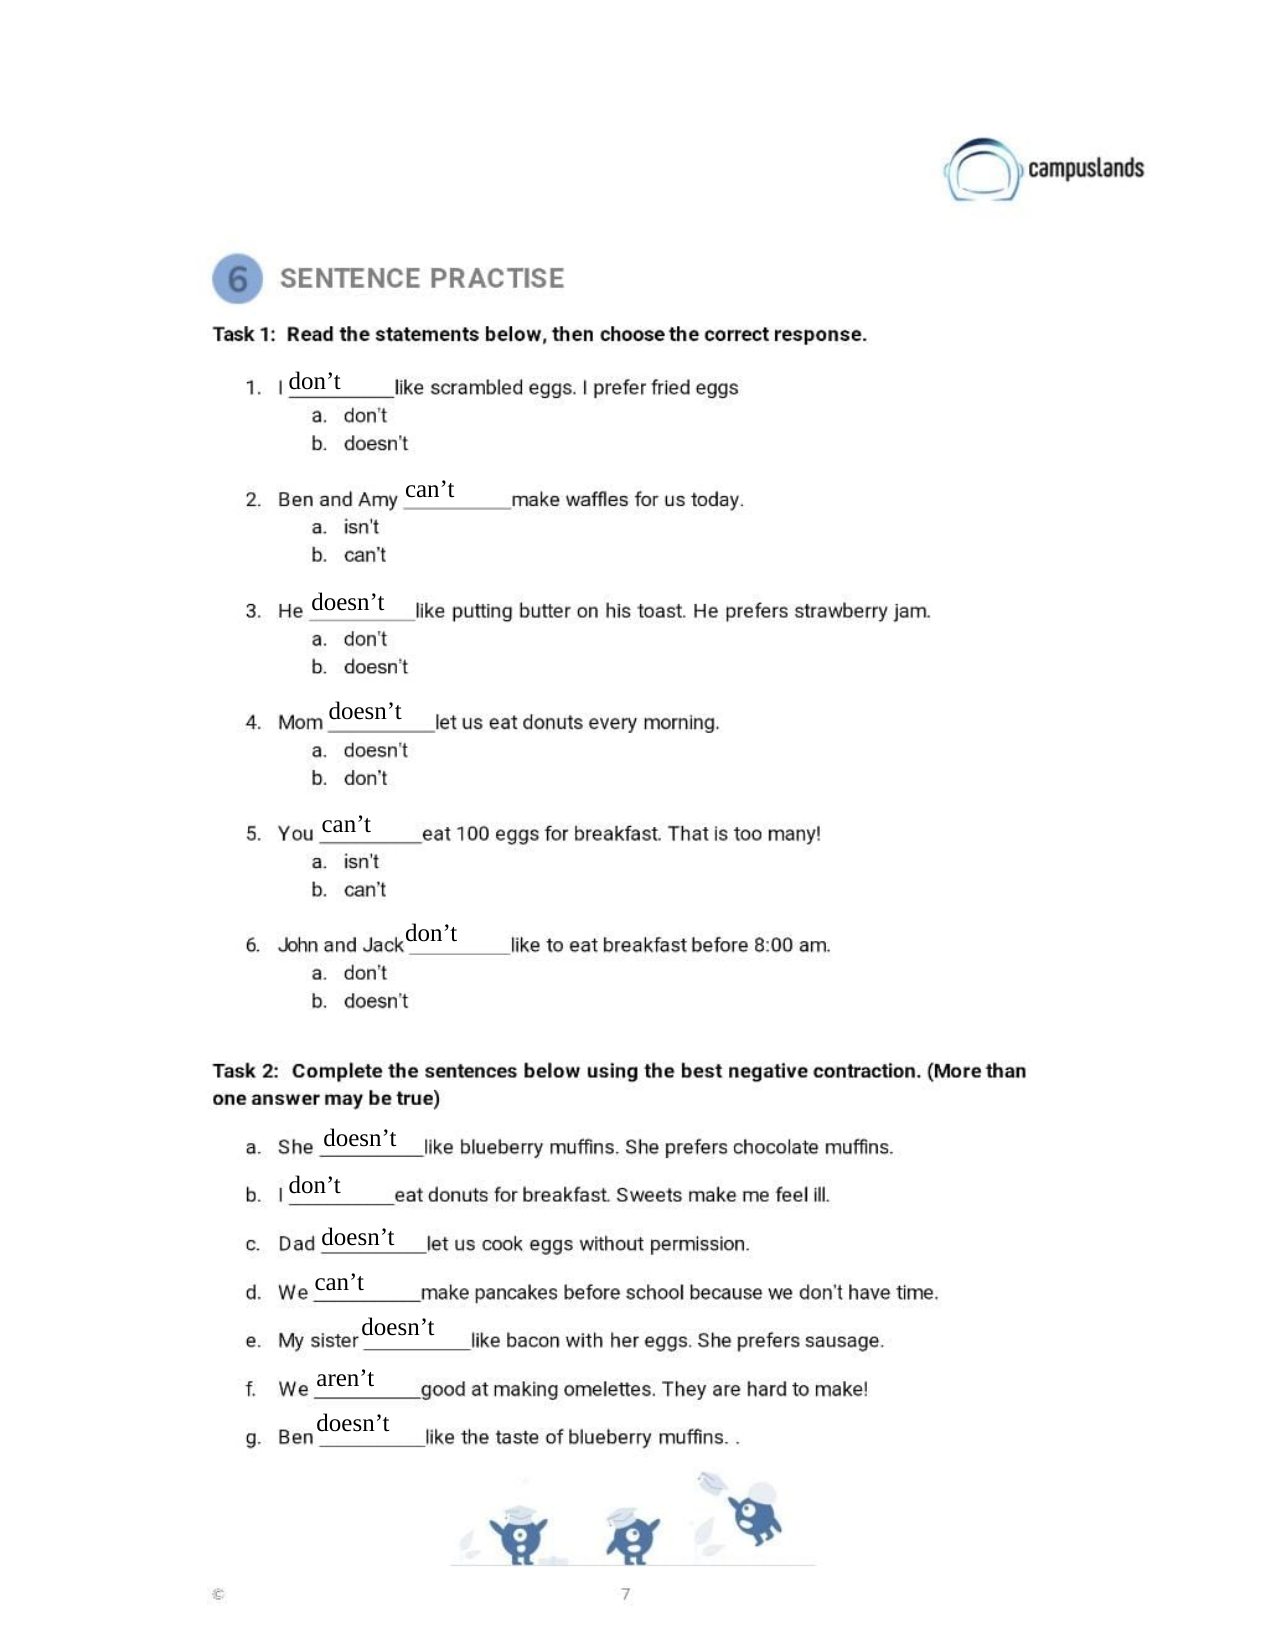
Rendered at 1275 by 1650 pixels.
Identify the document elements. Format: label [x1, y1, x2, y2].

picture [118, 118, 1157, 1617]
